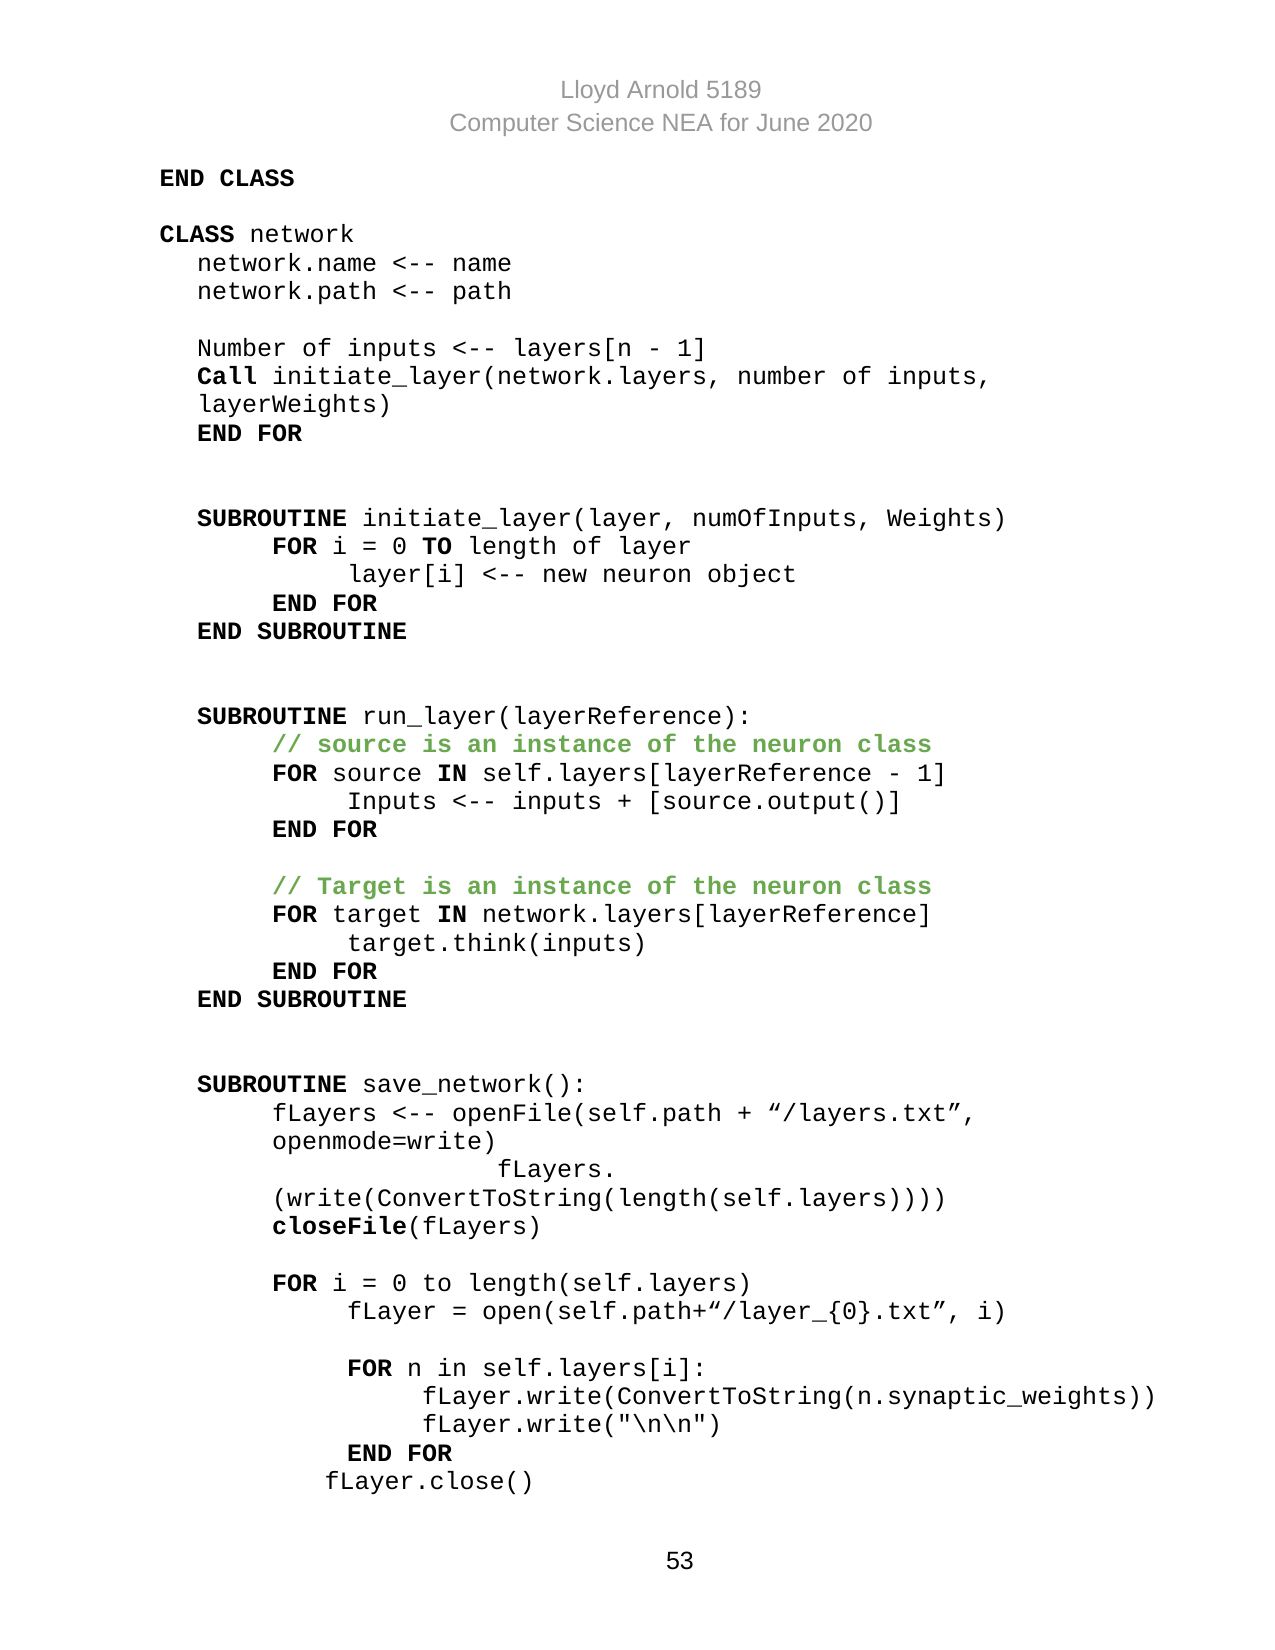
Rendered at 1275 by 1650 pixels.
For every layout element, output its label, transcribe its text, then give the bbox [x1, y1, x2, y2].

text END SUBROUTINE [122, 987, 1200, 1015]
text network.name <-- name [122, 250, 1200, 278]
text FOR target IN network.layers[layerReference] [197, 902, 1200, 930]
text SUBROUTINE save_network(): [122, 1072, 1200, 1100]
text SUBROUTINE initiate_layer(layer, numOfInputs, Weights) [122, 505, 1200, 533]
text closeFile(fLayers) [122, 1213, 1200, 1242]
text Inputs <-- inputs + [source.output()] [122, 788, 1200, 817]
text fLayers <-- openFile(self.path + “/layers.txt”, openmode=write) [272, 1100, 1200, 1157]
text FOR i = 0 to length(self.layers) [122, 1270, 1200, 1298]
text fLayer.write("\n\n") [347, 1412, 1200, 1440]
text fLayers.(write(ConvertToString(length(self.layers)))) [272, 1157, 1200, 1213]
text END FOR [122, 590, 1200, 618]
text layer[i] <-- new neuron object [122, 562, 1200, 590]
text fLayer.close() [122, 1468, 1200, 1497]
text fLayer = open(self.path+“/layer_{0}.txt”, i) [122, 1298, 1200, 1327]
text // Target is an instance of the neuron class [122, 873, 1200, 902]
text END FOR [122, 1440, 1200, 1468]
text fLayer.write(ConvertToString(n.synaptic_weights)) [422, 1383, 1200, 1412]
text END CLASS [122, 165, 1200, 193]
text FOR i = 0 TO length of layer [122, 533, 1200, 562]
text SUBROUTINE run_layer(layerReference): [122, 703, 1200, 732]
text Number of inputs <-- layers[n - 1] [197, 335, 1200, 363]
text network.path <-- path [122, 278, 1200, 307]
text END FOR [122, 420, 1200, 448]
text END FOR [122, 817, 1200, 845]
text END FOR [197, 958, 1200, 987]
text // source is an instance of the neuron class [122, 732, 1200, 760]
text FOR source IN self.layers[layerReference - 1] [122, 760, 1200, 788]
text Call initiate_layer(network.layers, number of inputs, layerWeights) [197, 363, 1200, 420]
text FOR n in self.layers[i]: [272, 1355, 1200, 1383]
text END SUBROUTINE [122, 618, 1200, 647]
text target.think(inputs) [122, 930, 1200, 958]
text CLASS network [122, 222, 1200, 250]
